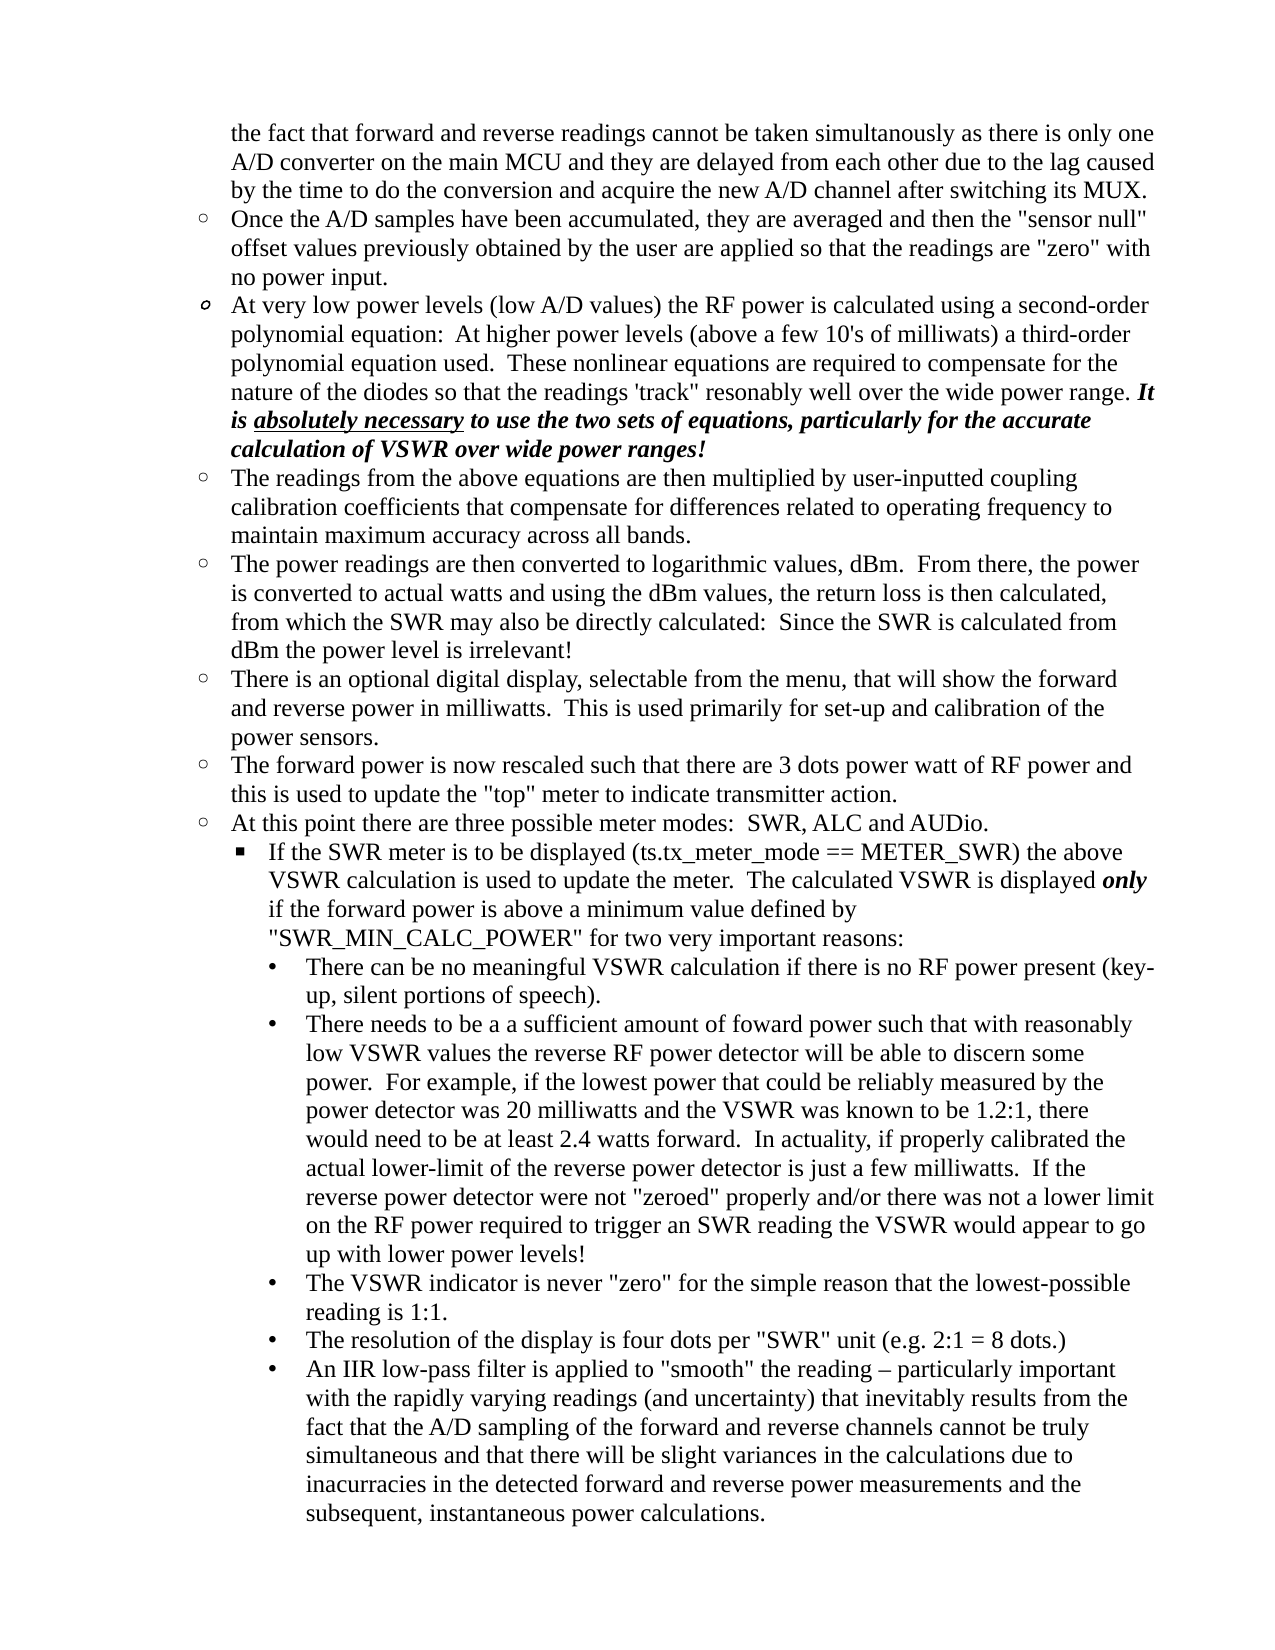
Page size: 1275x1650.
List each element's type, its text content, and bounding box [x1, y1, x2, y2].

list the fact that forward and reverse readings cannot be taken simultanously as there is only one A/D converter on the main MCU and they are delayed from each other due to the lag caused by the time to do the conversion and acquire the new A/D channel after switching its MUX. [193, 118, 1157, 204]
list The resolution of the display is four dots per "SWR" unit (e.g. 2:1 = 8 dots.) [268, 1326, 1157, 1354]
list There needs to be a a sufficient amount of foward power such that with reasonably low VSWR values the reverse RF power detector will be able to discern some power. For example, if the lowest power that could be reliably measured by the power detector was 20 milliwatts and the VSWR was known to be 1.2:1, there would need to be at least 2.4 watts forward. In actuality, if properly calibrated the actual lower-limit of the reverse power detector is just a few milliwatts. If the reverse power detector were not "zeroed" properly and/or there was not a lower limit on the RF power required to trigger an SWR reading the VSWR would appear to go up with lower power levels! [268, 1009, 1157, 1268]
list Once the A/D samples have been accumulated, they are averaged and then the "sensor null" offset values previously obtained by the user are applied so that the readings are "zero" with no power input. [193, 204, 1157, 291]
list The forward power is now rescaled such that there are 3 dots power watt of RF power and this is used to update the "top" meter to indicate transmitter action. [193, 751, 1157, 808]
list The readings from the above equations are then multiplied by user-inputted coupling calibration coefficients that compensate for differences related to operating frequency to maintain maximum accuracy across all bands. [193, 463, 1157, 549]
list An IIR low-pass filter is applied to "smooth" the reading – particularly important with the rapidly varying readings (and uncertainty) that inevitably results from the fact that the A/D sampling of the forward and reverse channels cannot be truly simultaneous and that there will be slight variances in the calculations due to inacurracies in the detected forward and reverse power measurements and the subsequent, instantaneous power calculations. [268, 1354, 1157, 1527]
list The power readings are then converted to logarithmic values, dBm. From there, the power is converted to actual watts and using the dBm values, the return loss is then calculated, from which the SWR may also be directly calculated: Since the SWR is calculated from dBm the power level is irrelevant! [193, 549, 1157, 664]
list There is an optional digital display, selectable from the menu, that will show the forward and reverse power in milliwatts. This is used primarily for set-up and calibration of the power sensors. [193, 664, 1157, 751]
list At very low power levels (low A/D values) the RF power is calculated using a second-order polynomial equation: At higher power levels (above a few 10's of milliwats) a third-order polynomial equation used. These nonlinear equations are required to compensate for the nature of the diodes so that the readings 'track" resonably well over the wide power range. It is absolutely necessary to use the two sets of equations, particularly for the accurate calculation of VSWR over wide power ranges! [193, 291, 1157, 463]
list If the SWR meter is to be displayed (ts.tx_meter_mode == METER_SWR) the above VSWR calculation is used to update the meter. The calculated VSWR is displayed only if the forward power is above a minimum value defined by "SWR_MIN_CALC_POWER" for two very important reasons: [231, 837, 1157, 952]
list At this point there are three possible meter modes: SWR, ALC and AUDio. [193, 808, 1157, 837]
list There can be no meaningful VSWR calculation if there is no RF power present (key-up, silent portions of speech). [268, 952, 1157, 1009]
list The VSWR indicator is never "zero" for the simple reason that the lowest-possible reading is 1:1. [268, 1268, 1157, 1326]
